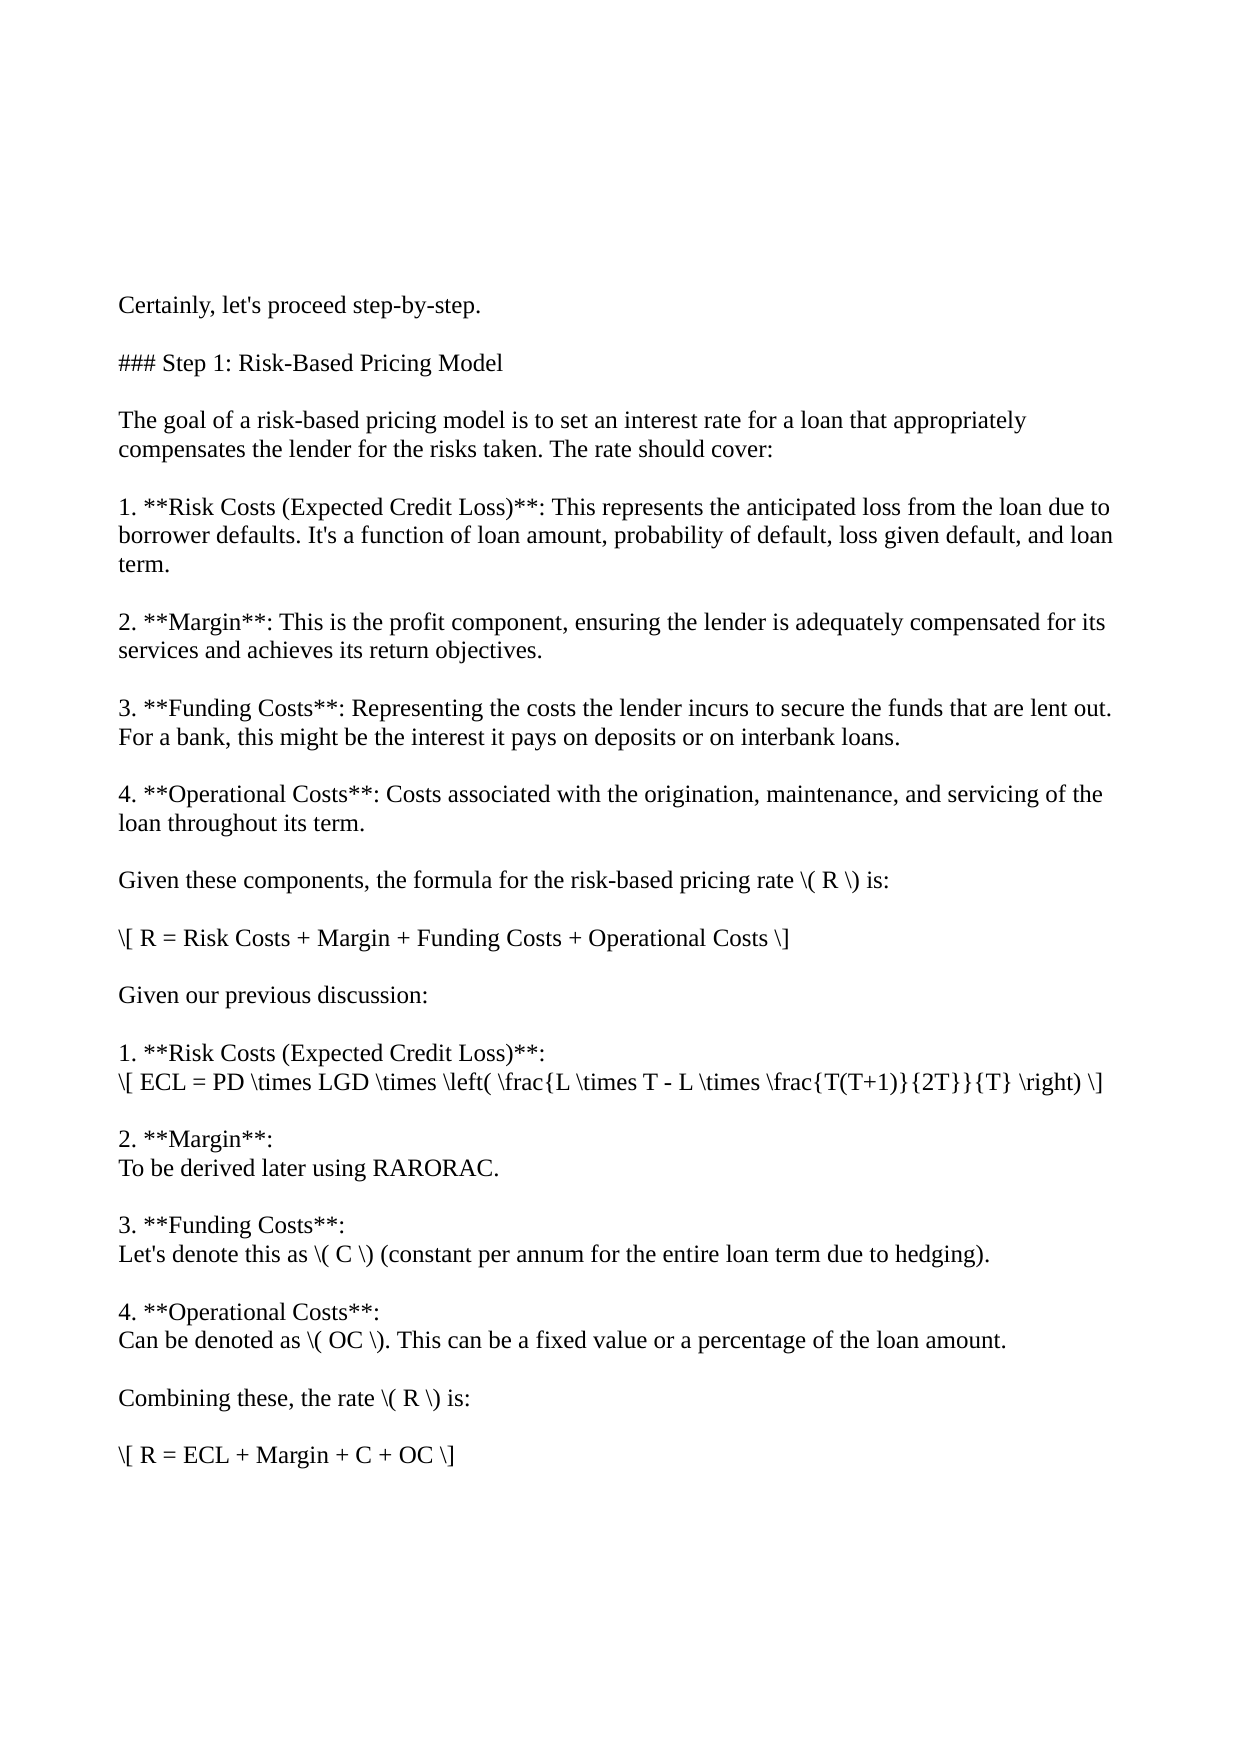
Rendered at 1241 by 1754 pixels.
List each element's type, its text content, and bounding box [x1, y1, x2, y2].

text Certainly, let's proceed step-by-step. ### Step 1: Risk-Based Pricing Model The goal of a risk-based pricing model is to set an interest rate for a loan that appropriately compensates the lender for the risks taken. The rate should cover: 1. **Risk Costs (Expected Credit Loss)**: This represents the anticipated loss from the loan due to borrower defaults. It's a function of loan amount, probability of default, loss given default, and loan term. 2. **Margin**: This is the profit component, ensuring the lender is adequately compensated for its services and achieves its return objectives. 3. **Funding Costs**: Representing the costs the lender incurs to secure the funds that are lent out. For a bank, this might be the interest it pays on deposits or on interbank loans. 4. **Operational Costs**: Costs associated with the origination, maintenance, and servicing of the loan throughout its term. Given these components, the formula for the risk-based pricing rate \( R \) is: \[ R = Risk Costs + Margin + Funding Costs + Operational Costs \] Given our previous discussion: 1. **Risk Costs (Expected Credit Loss)**: \[ ECL = PD \times LGD \times \left( \frac{L \times T - L \times \frac{T(T+1)}{2T}}{T} \right) \] 2. **Margin**: To be derived later using RARORAC. 3. **Funding Costs**: Let's denote this as \( C \) (constant per annum for the entire loan term due to hedging). 4. **Operational Costs**: Can be denoted as \( OC \). This can be a fixed value or a percentage of the loan amount. Combining these, the rate \( R \) is: \[ R = ECL + Margin + C + OC \] [118, 291, 1122, 1498]
